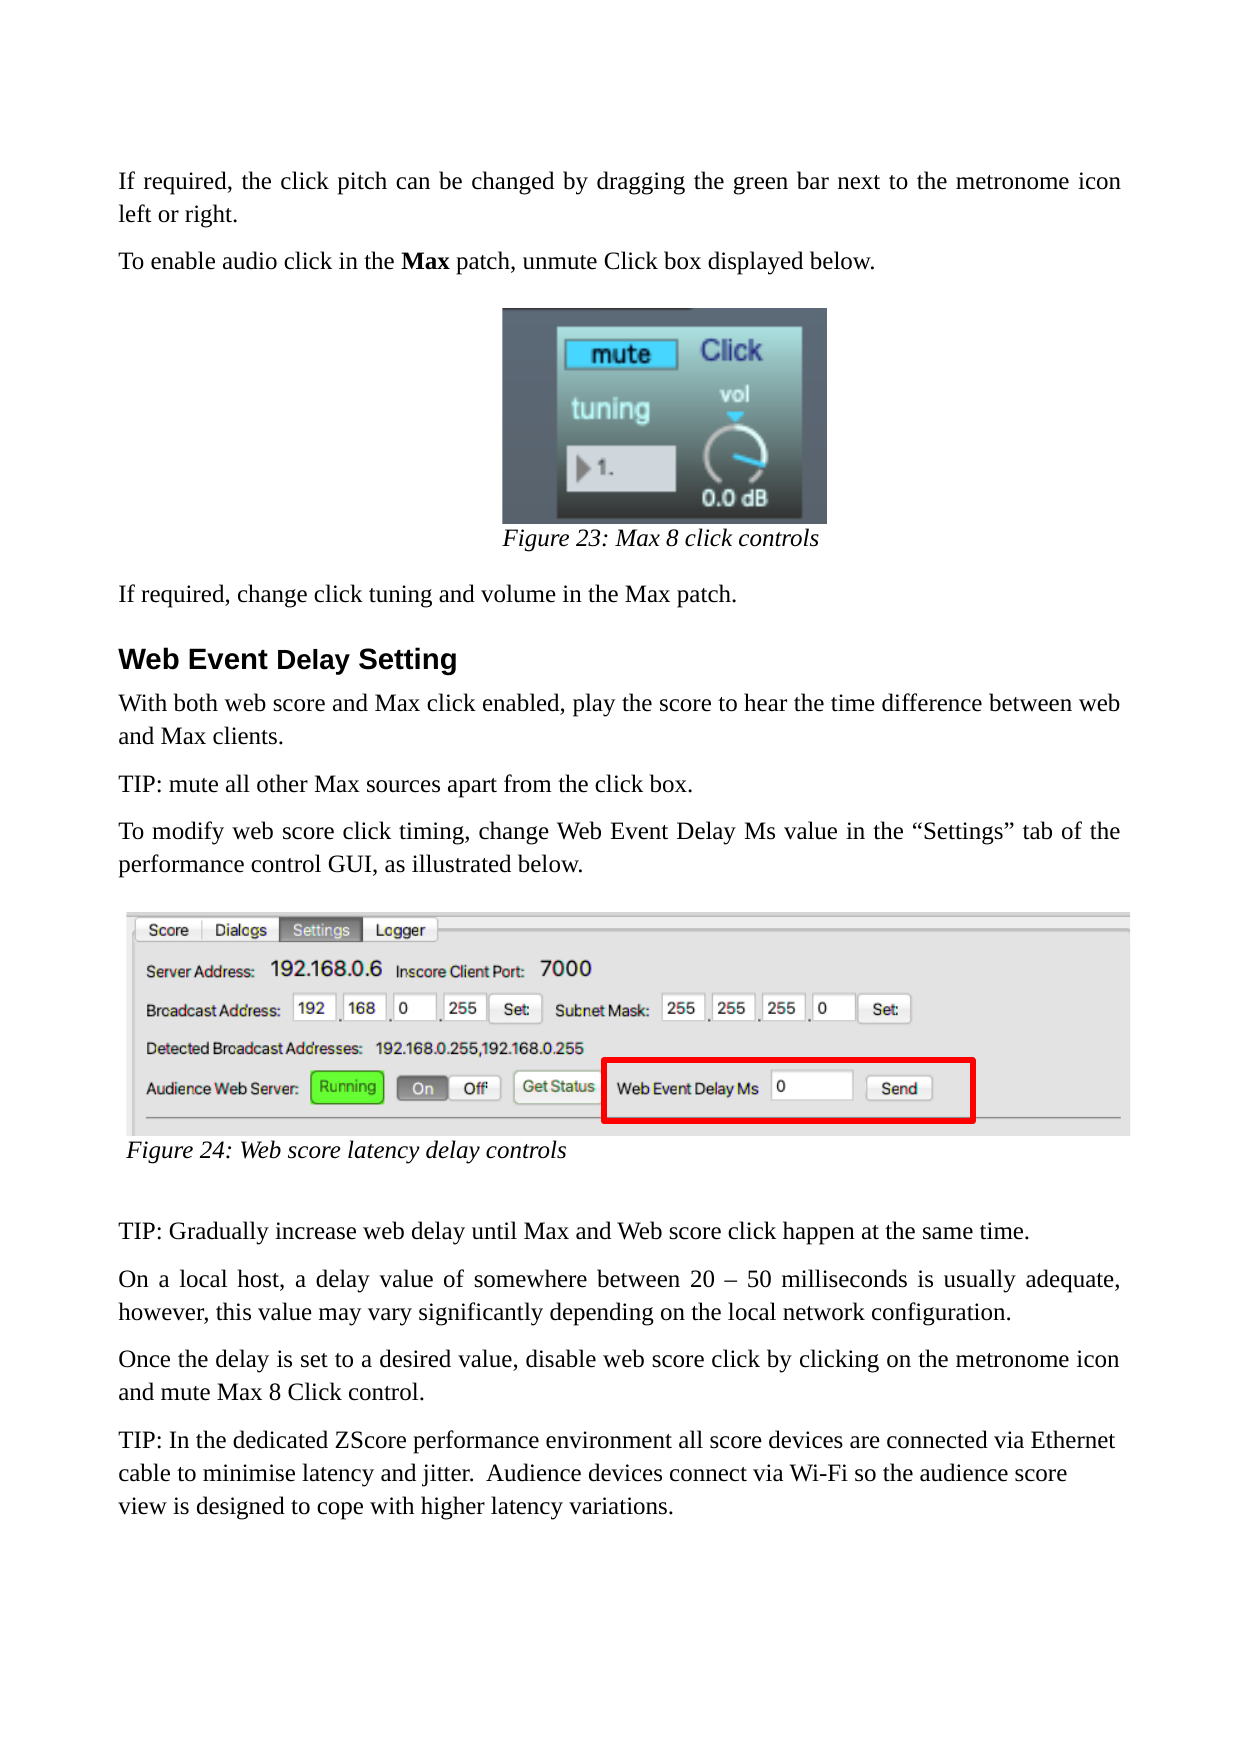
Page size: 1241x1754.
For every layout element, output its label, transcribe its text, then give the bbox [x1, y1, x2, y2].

text If required, the click pitch can be changed by dragging the green bar next to the metronome icon left or right. [118, 166, 1122, 227]
picture [126, 912, 1131, 1136]
text Figure 24: Web score latency delay controls [126, 1136, 1130, 1164]
text TIP: Gradually increase web delay until Max and Web score click happen at the same time. [118, 1216, 1122, 1245]
picture [502, 308, 827, 524]
text If required, change click tuning and volume in the Max patch. [118, 579, 1122, 608]
text To enable audio click in the Max patch, unmute Click box displayed below. [118, 246, 1122, 275]
text With both web score and Max click enabled, play the score to hear the time difference between web and Max clients. [118, 688, 1122, 750]
text Once the delay is set to a desired value, disable web score click by clicking on the metronome icon and mute Max 8 Click control. [118, 1344, 1122, 1406]
text TIP: mute all other Max sources apart from the click box. [118, 769, 1122, 797]
text To modify web score click timing, change Web Event Delay Ms value in the “Settings” tab of the performance control GUI, as illustrated below. [118, 816, 1122, 878]
subtitle Web Event Delay Setting [118, 642, 1122, 676]
text On a local host, a delay value of somewhere between 20 – 50 milliseconds is usually adequate, however, this value may vary significantly depending on the local network configuration. [118, 1264, 1122, 1325]
text Figure 23: Max 8 click controls [502, 524, 827, 552]
text TIP: In the dedicated ZScore performance environment all score devices are connected via Ethernet cable to minimise latency and jitter. Audience devices connect via Wi-Fi so the audience score view is designed to cope with higher latency variations. [118, 1425, 1122, 1520]
